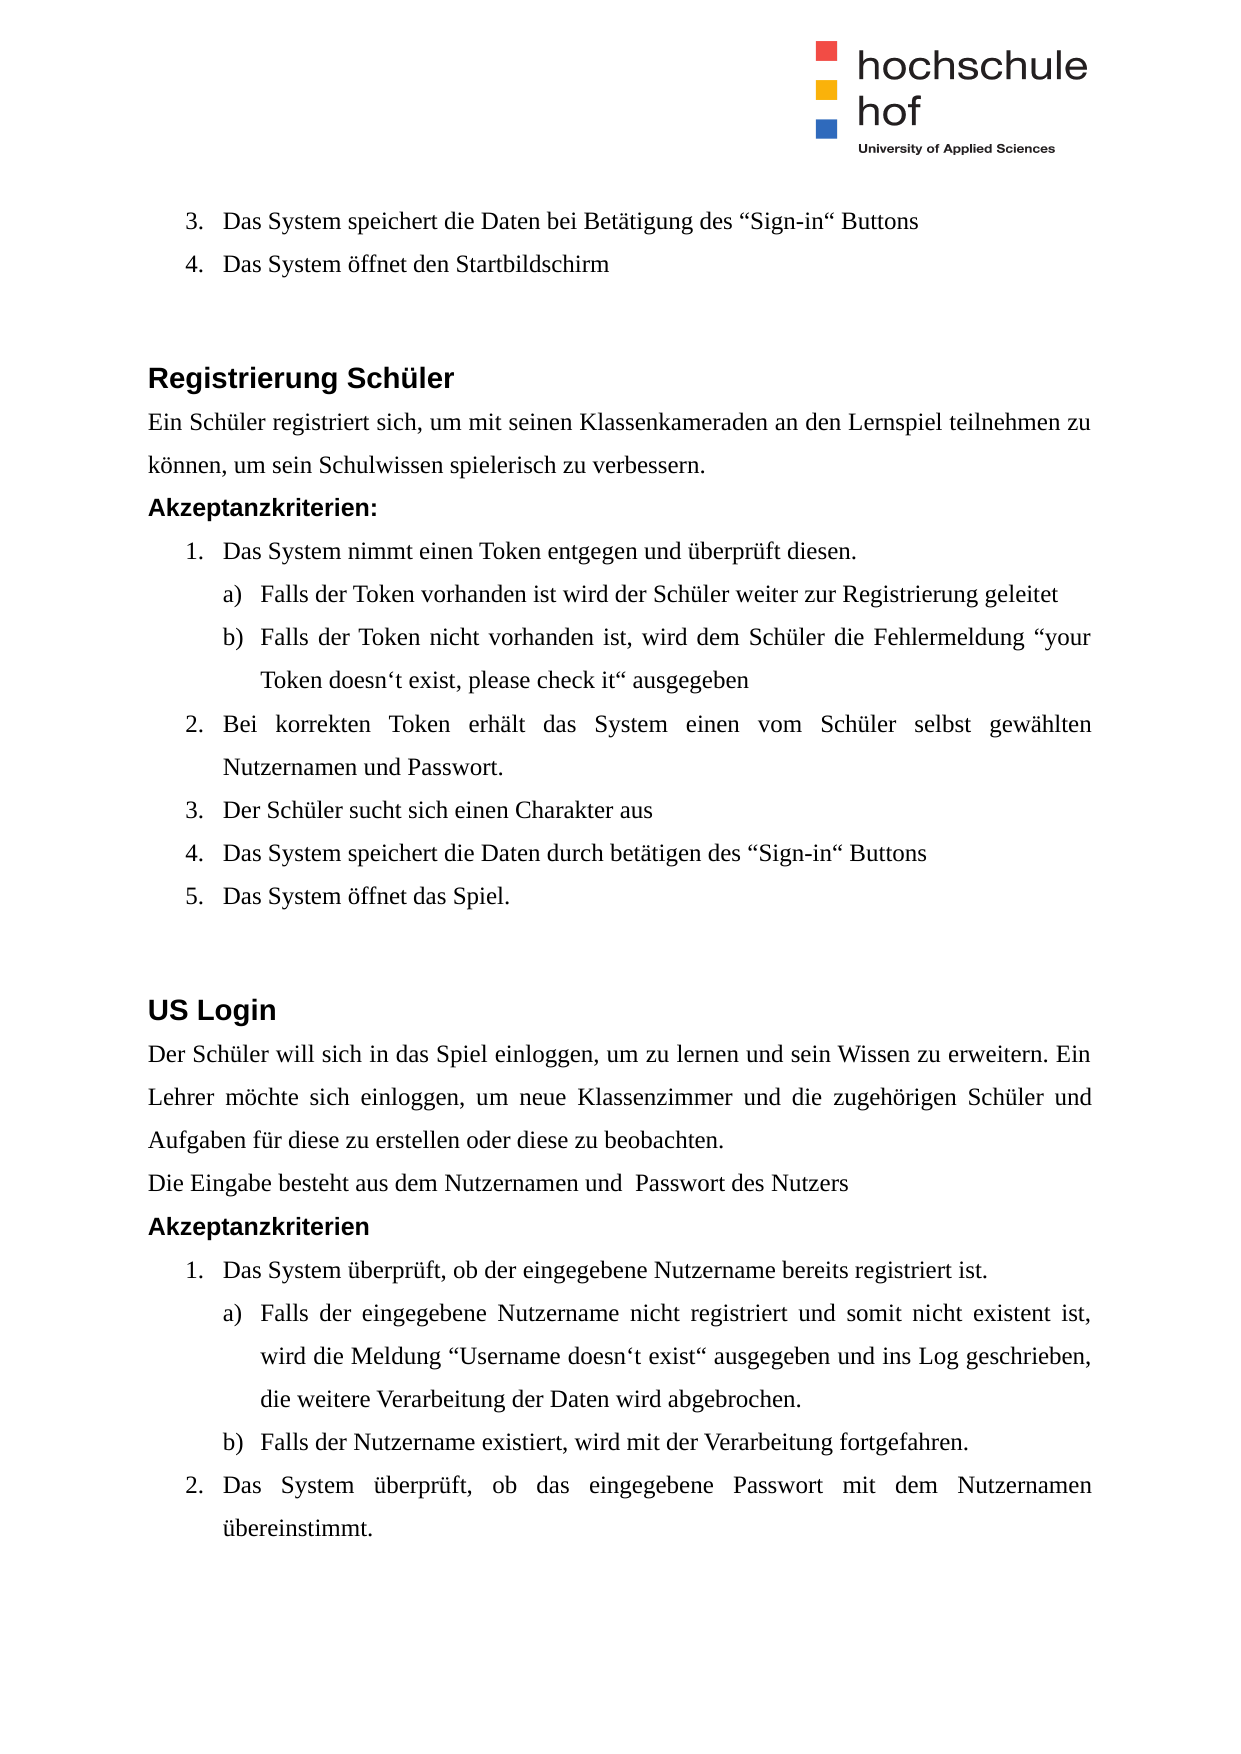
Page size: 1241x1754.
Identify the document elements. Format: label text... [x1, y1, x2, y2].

list Das System öffnet das Spiel. [185, 881, 1092, 910]
text Die Eingabe besteht aus dem Nutzernamen und Passwort des Nutzers [148, 1168, 1092, 1197]
list Das System speichert die Daten durch betätigen des “Sign-in“ Buttons [185, 838, 1092, 867]
list Falls der Nutzername existiert, wird mit der Verarbeitung fortgefahren. [223, 1427, 1092, 1456]
list Bei korrekten Token erhält das System einen vom Schüler selbst gewählten Nutzernamen und Passwort. [185, 709, 1092, 781]
text Akzeptanzkriterien [148, 1212, 1092, 1240]
list Das System überprüft, ob das eingegebene Passwort mit dem Nutzernamen übereinstimmt. [185, 1470, 1092, 1542]
text Ein Schüler registriert sich, um mit seinen Klassenkameraden an den Lernspiel teilnehmen zu können, um sein Schulwissen spielerisch zu verbessern. [148, 407, 1092, 479]
text Der Schüler will sich in das Spiel einloggen, um zu lernen und sein Wissen zu erweitern. Ein Lehrer möchte sich einloggen, um neue Klassenzimmer und die zugehörigen Schüler und Aufgaben für diese zu erstellen oder diese zu beobachten. [148, 1039, 1092, 1154]
list Das System speichert die Daten bei Betätigung des “Sign-in“ Buttons [185, 206, 1092, 235]
text Akzeptanzkriterien: [148, 493, 1092, 522]
picture [815, 41, 1087, 155]
list Falls der Token vorhanden ist wird der Schüler weiter zur Registrierung geleitet [223, 579, 1092, 608]
subtitle US Login [148, 993, 1092, 1027]
list Das System überprüft, ob der eingegebene Nutzername bereits registriert ist. [185, 1255, 1092, 1283]
list Das System öffnet den Startbildschirm [185, 249, 1092, 278]
list Falls der Token nicht vorhanden ist, wird dem Schüler die Fehlermeldung “your Token doesn‘t exist, please check it“ ausgegeben [223, 622, 1092, 694]
list Der Schüler sucht sich einen Charakter aus [185, 795, 1092, 824]
list Falls der eingegebene Nutzername nicht registriert und somit nicht existent ist, wird die Meldung “Username doesn‘t exist“ ausgegeben und ins Log geschrieben, die weitere Verarbeitung der Daten wird abgebrochen. [223, 1298, 1092, 1413]
list Das System nimmt einen Token entgegen und überprüft diesen. [185, 536, 1092, 565]
subtitle Registrierung Schüler [148, 361, 1092, 394]
